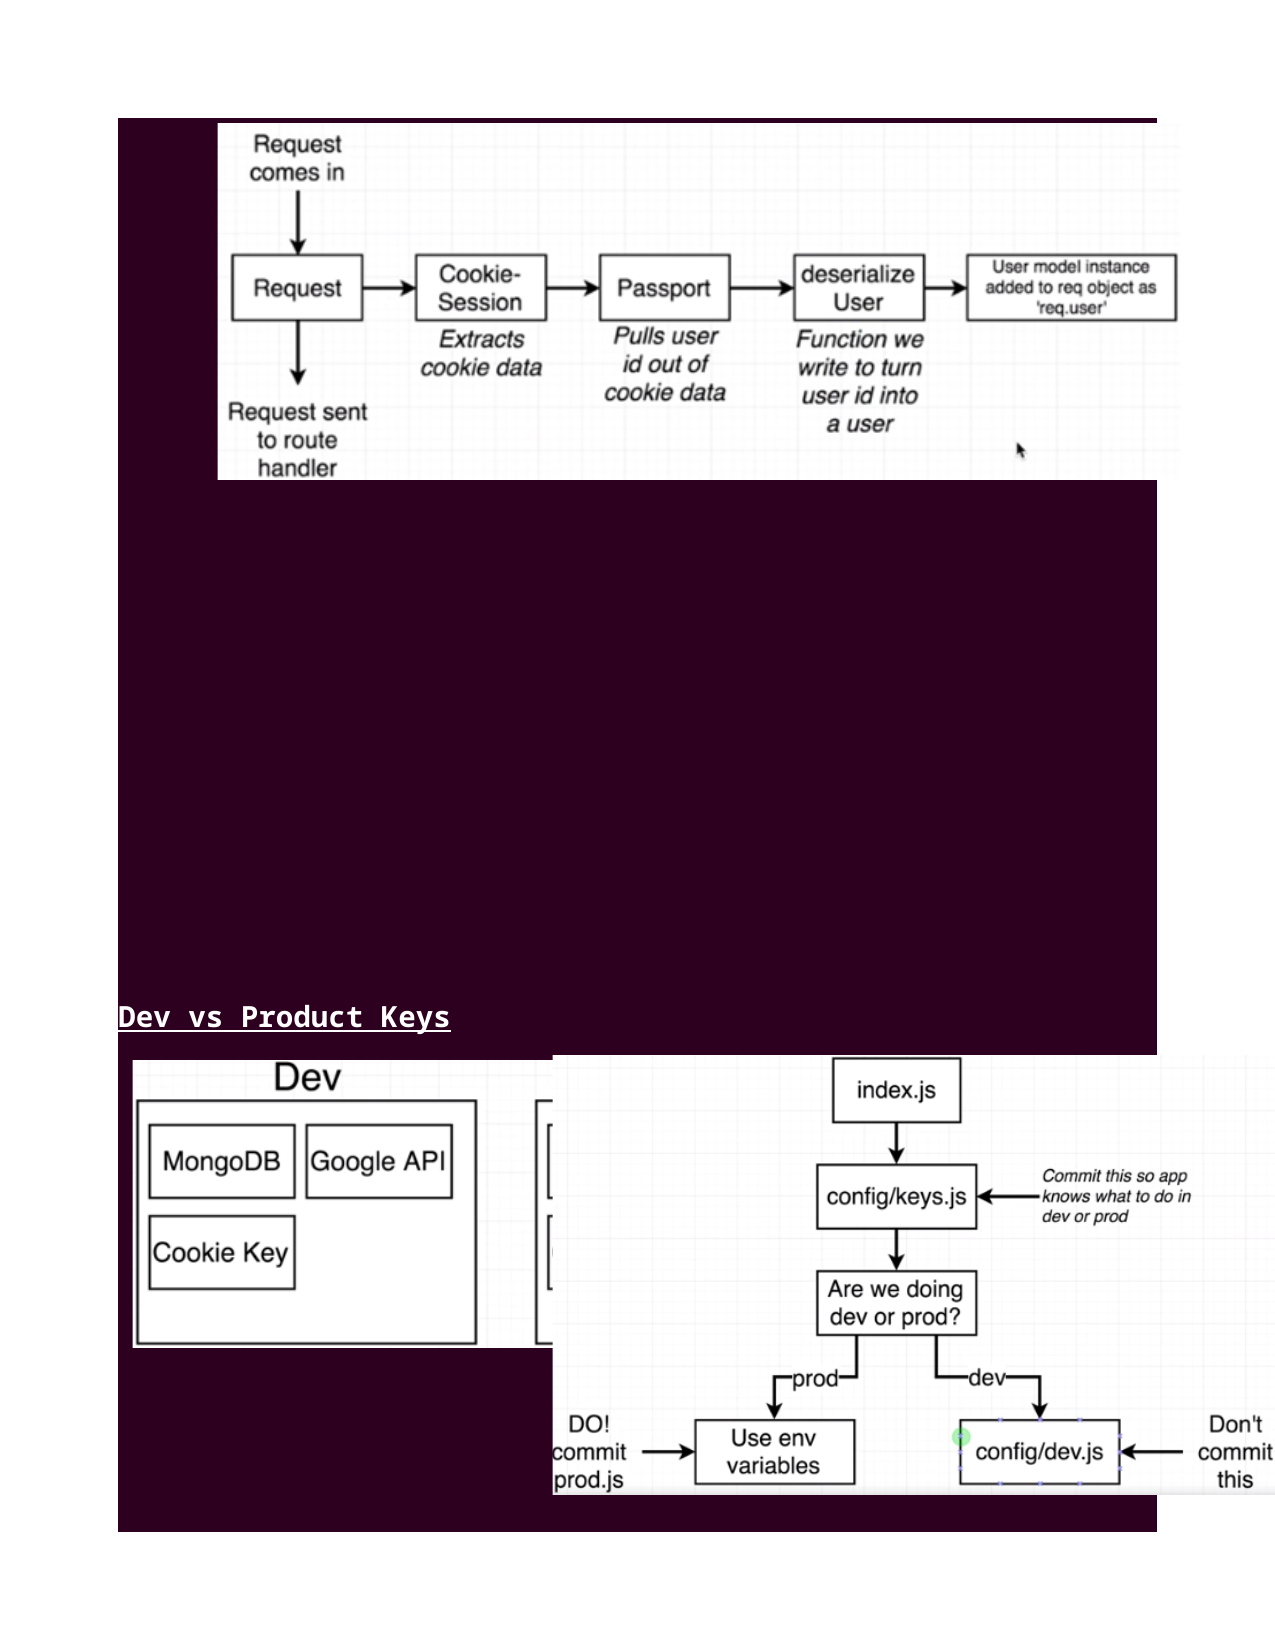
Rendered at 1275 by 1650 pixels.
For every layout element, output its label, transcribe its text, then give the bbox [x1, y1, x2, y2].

text Dev vs Product Keys [118, 996, 1157, 1036]
picture [217, 123, 1181, 480]
picture [132, 1055, 1275, 1495]
